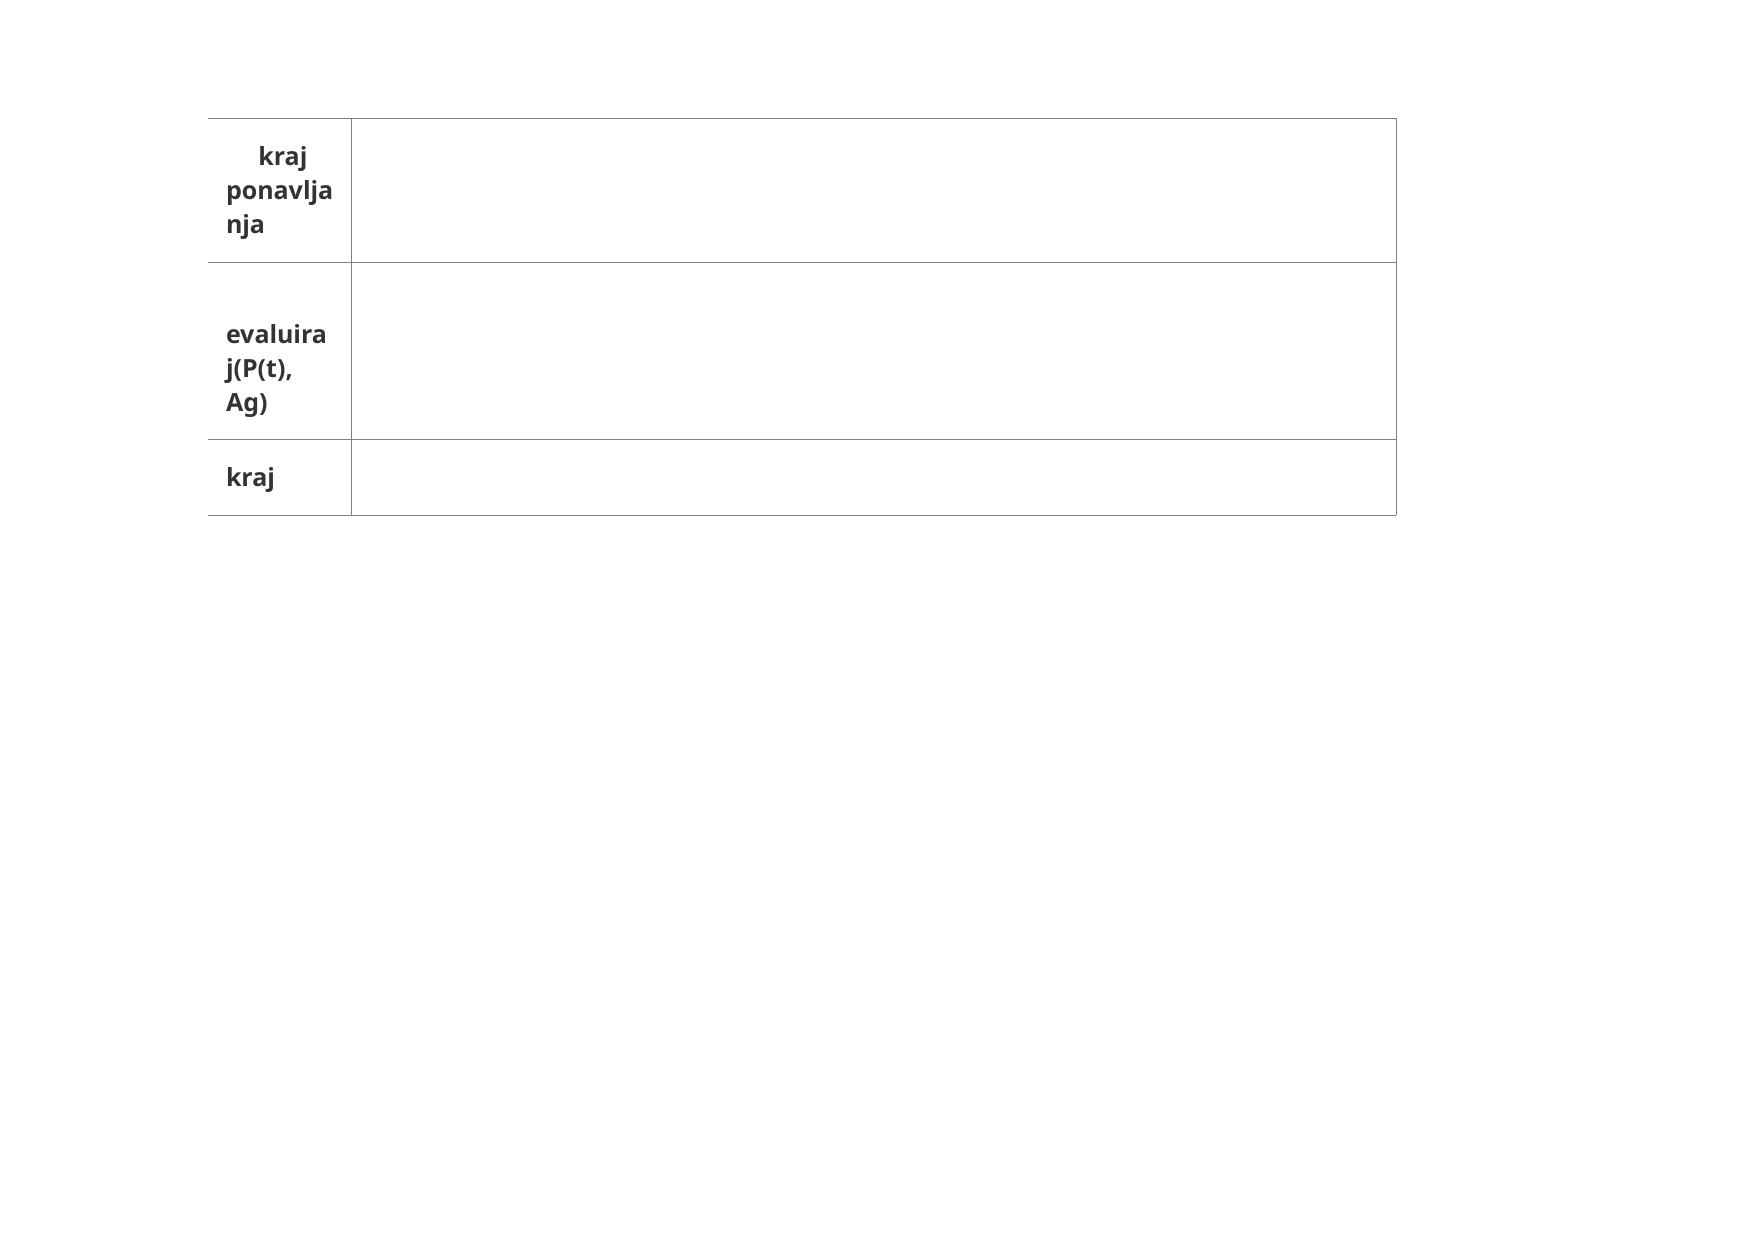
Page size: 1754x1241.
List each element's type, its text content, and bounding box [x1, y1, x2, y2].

table_cell evaluiraj(P(t), Ag) [208, 263, 351, 439]
table_cell [352, 440, 1396, 515]
table_cell kraj [208, 440, 351, 515]
table_cell [352, 263, 1396, 439]
table_cell kraj ponavljanja [208, 119, 351, 262]
table_cell [352, 119, 1396, 262]
